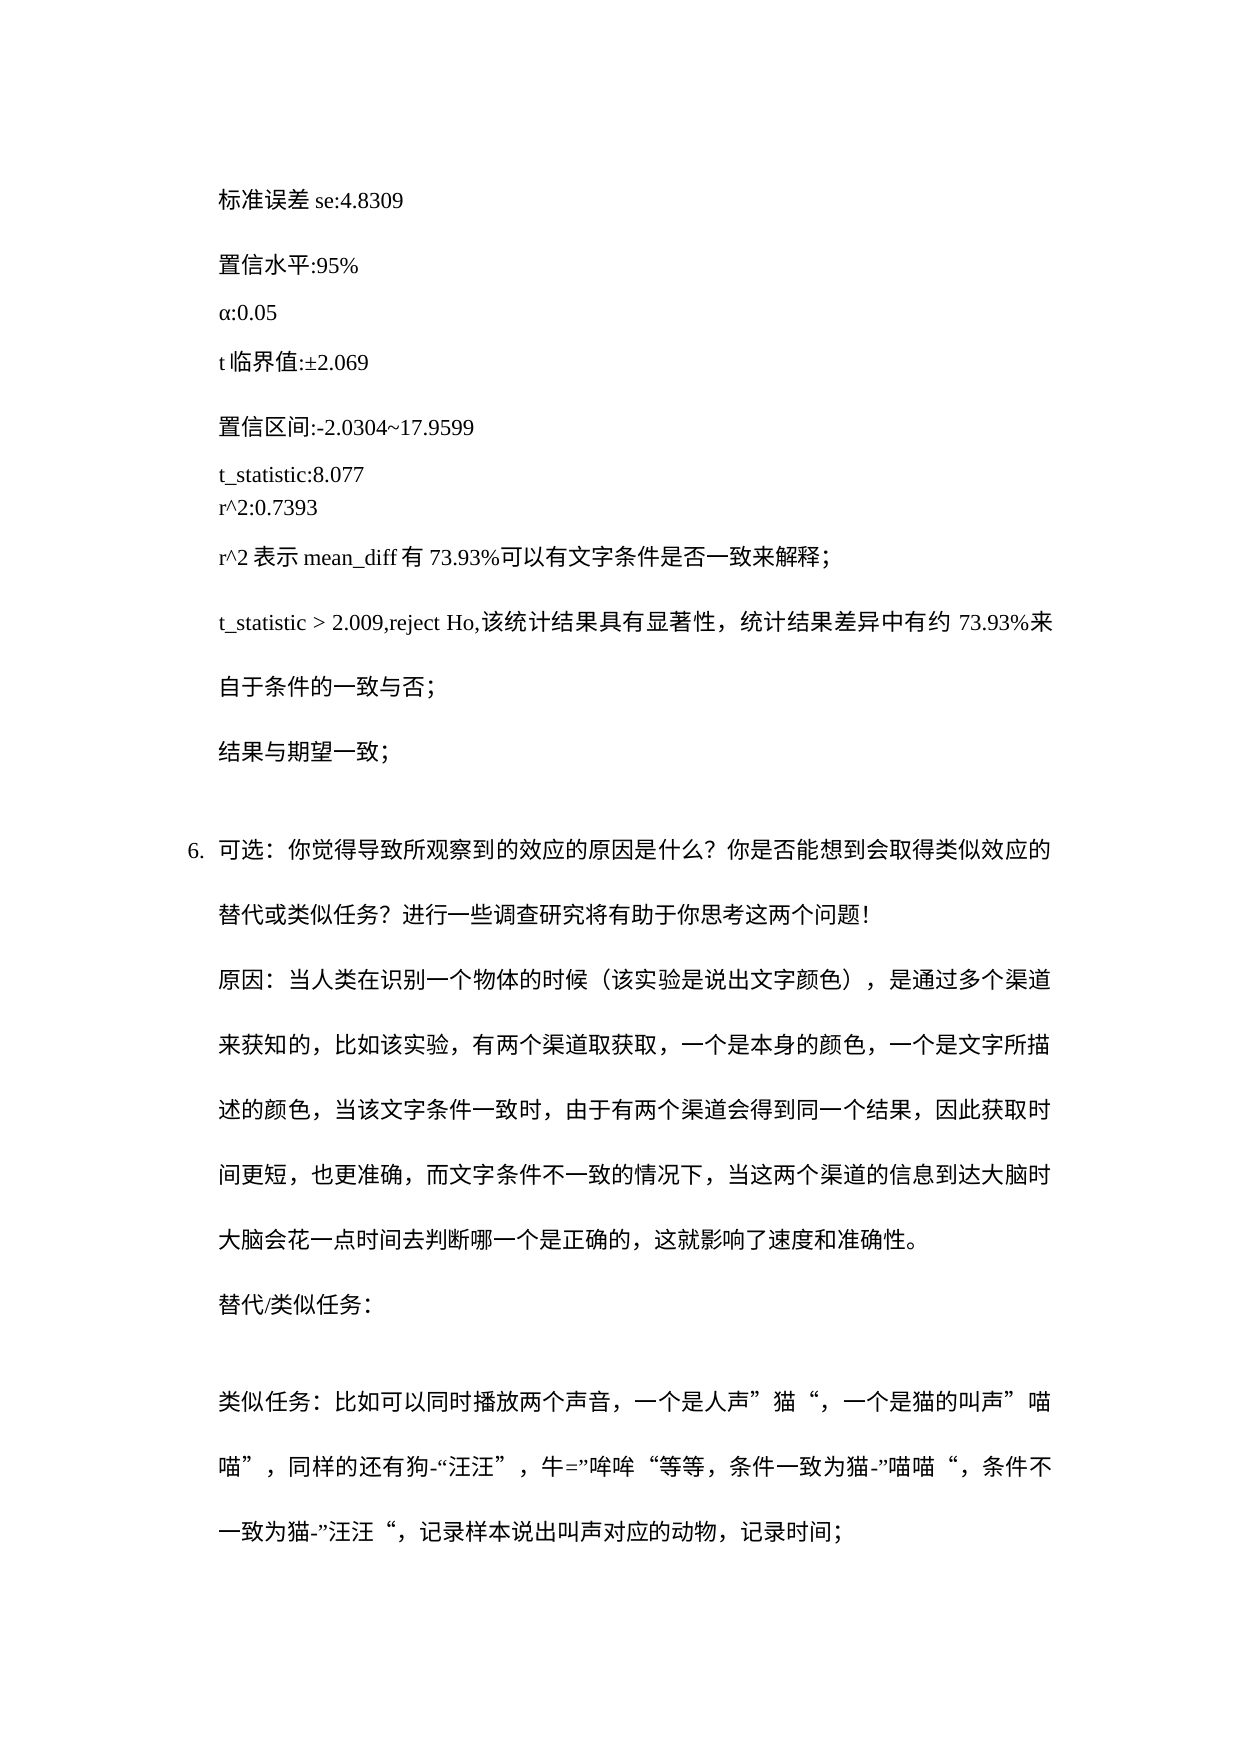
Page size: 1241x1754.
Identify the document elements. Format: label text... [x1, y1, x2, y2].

list α:0.05 [187, 292, 1053, 324]
list r^2:0.7393 [187, 487, 1053, 519]
list 置信水平:95% [187, 227, 1053, 292]
list 结果与期望一致； [187, 714, 1053, 779]
list 原因：当人类在识别一个物体的时候（该实验是说出文字颜色），是通过多个渠道来获知的，比如该实验，有两个渠道取获取，一个是本身的颜色，一个是文字所描述的颜色，当该文字条件一致时，由于有两个渠道会得到同一个结果，因此获取时间更短，也更准确，而文字条件不一致的情况下，当这两个渠道的信息到达大脑时，大脑会花一点时间去判断哪一个是正确的，这就影响了速度和准确性。 [187, 942, 1053, 1267]
list t临界值:±2.069 [187, 324, 1053, 389]
list 可选：你觉得导致所观察到的效应的原因是什么？你是否能想到会取得类似效应的替代或类似任务？进行一些调查研究将有助于你思考这两个问题！ [187, 812, 1053, 942]
list 置信区间:-2.0304~17.9599 [187, 389, 1053, 454]
list r^2表示mean_diff有73.93%可以有文字条件是否一致来解释； [187, 519, 1053, 584]
list t_statistic > 2.009,reject Ho,该统计结果具有显著性，统计结果差异中有约73.93%来自于条件的一致与否； [187, 584, 1053, 714]
list 标准误差se:4.8309 [187, 162, 1053, 227]
list 替代/类似任务： [187, 1267, 1053, 1332]
list 类似任务：比如可以同时播放两个声音，一个是人声”猫“，一个是猫的叫声”喵喵”，同样的还有狗-“汪汪”，牛=”哞哞“等等，条件一致为猫-”喵喵“，条件不一致为猫-”汪汪“，记录样本说出叫声对应的动物，记录时间； [187, 1364, 1053, 1559]
list t_statistic:8.077 [187, 454, 1053, 487]
